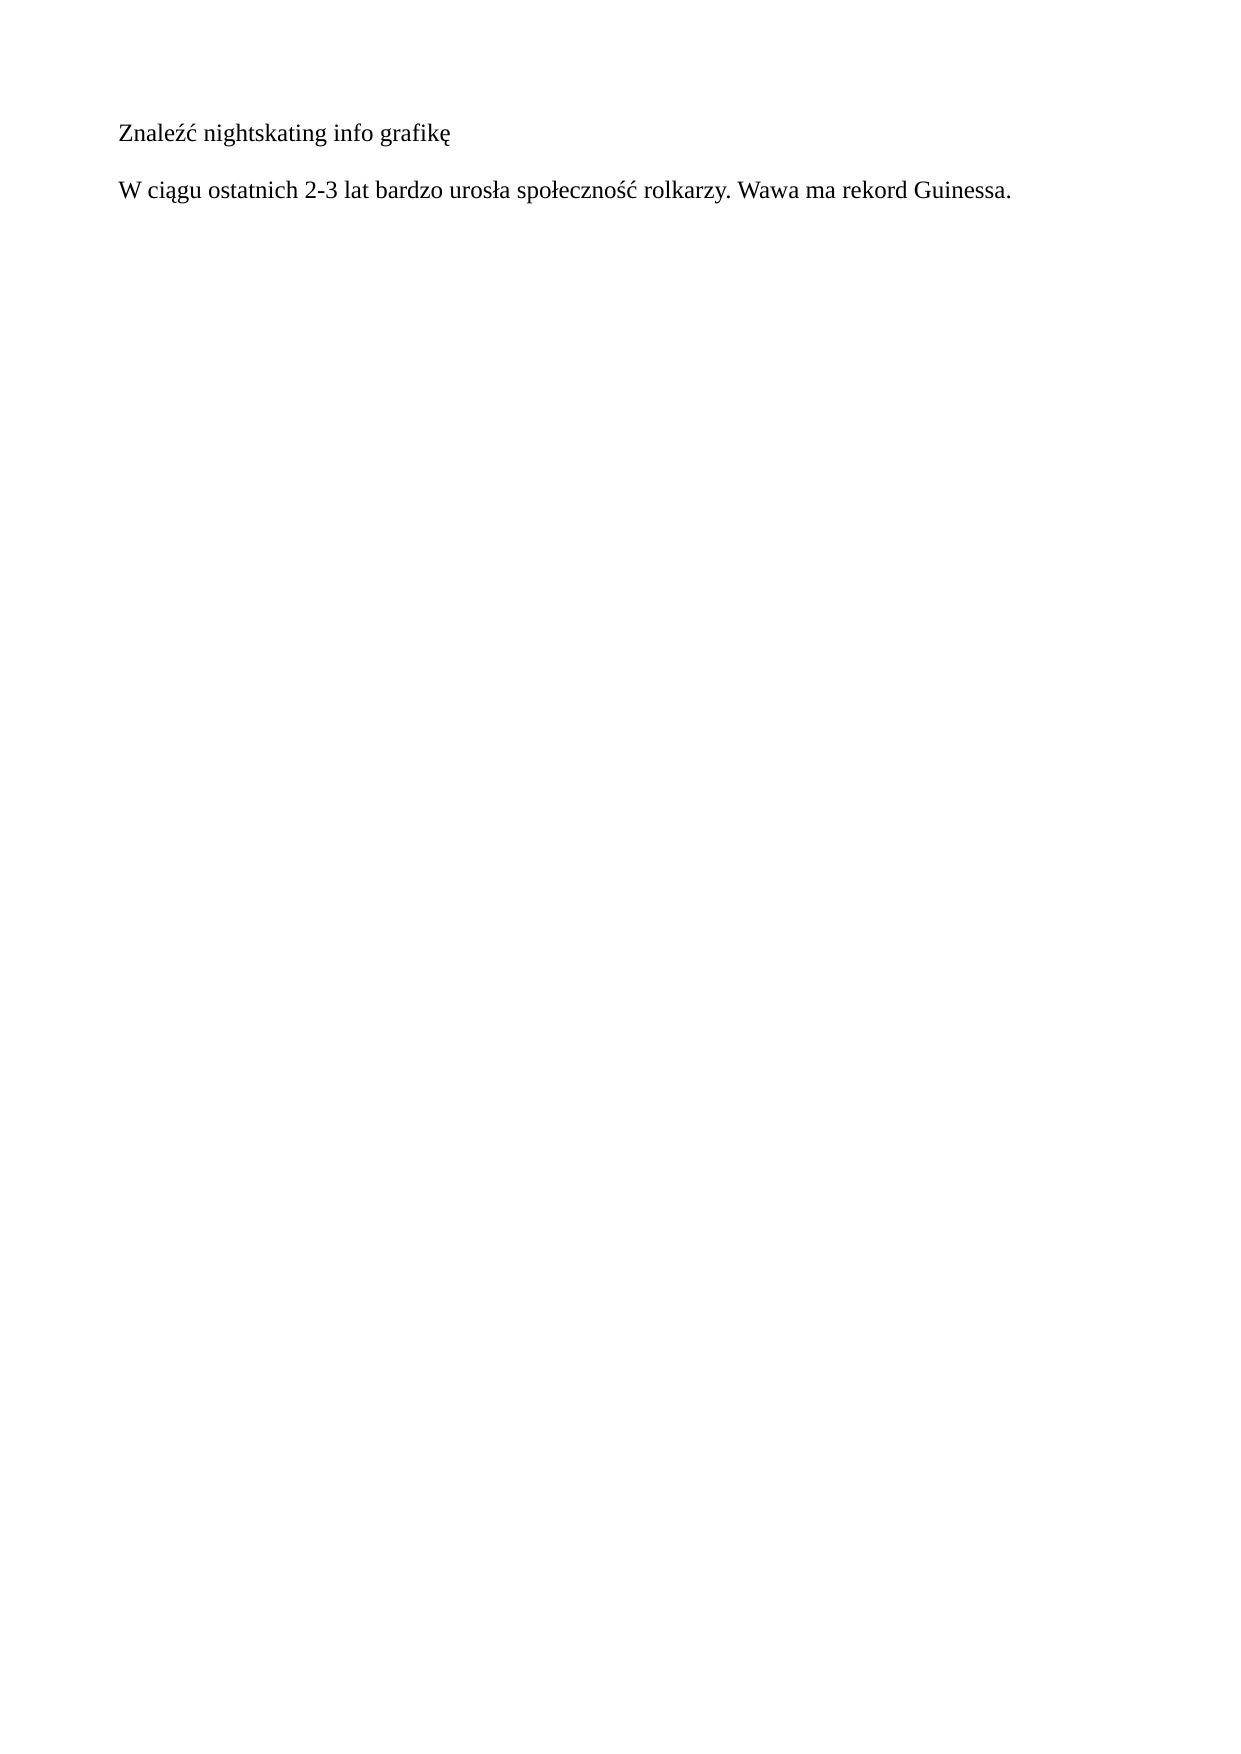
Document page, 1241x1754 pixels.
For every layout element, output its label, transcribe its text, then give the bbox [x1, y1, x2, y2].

text Znaleźć nightskating info grafikę W ciągu ostatnich 2-3 lat bardzo urosła społeczność rolkarzy. Wawa ma rekord Guinessa. [118, 118, 1122, 204]
